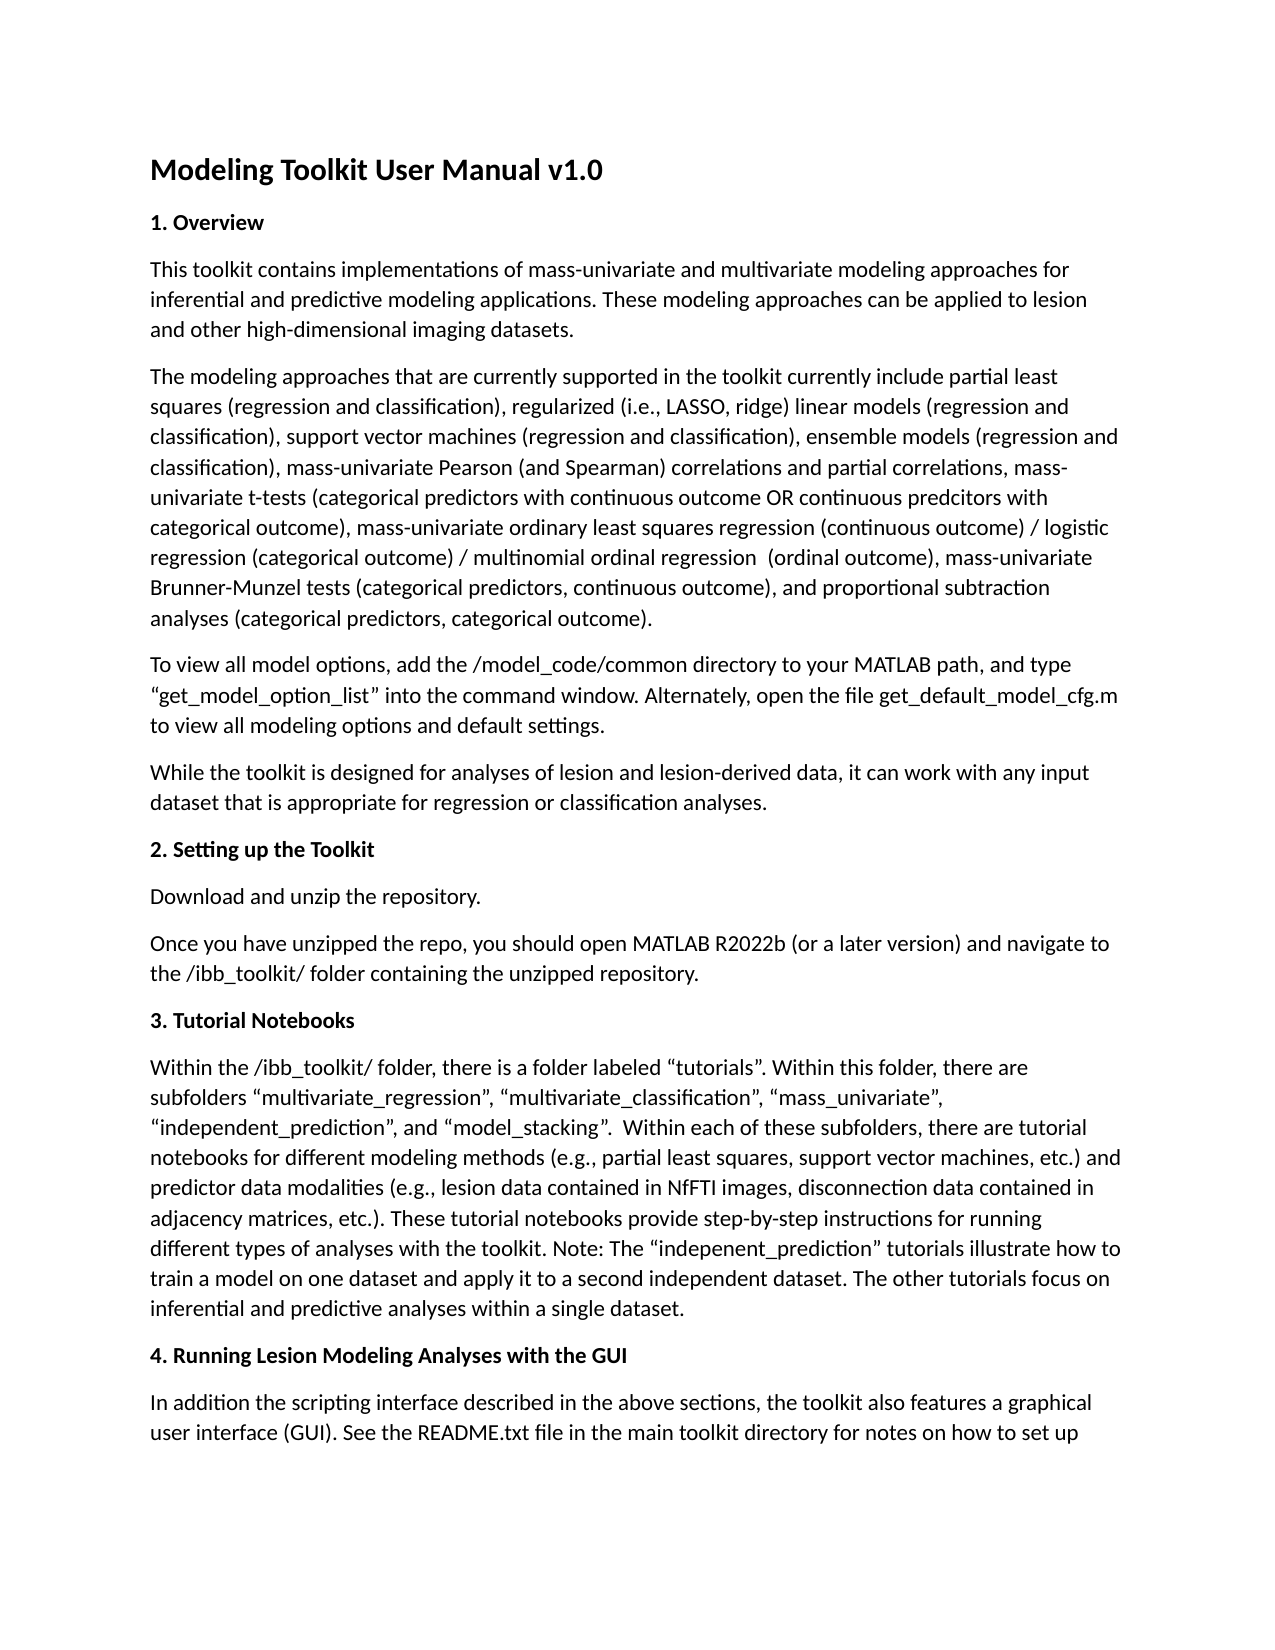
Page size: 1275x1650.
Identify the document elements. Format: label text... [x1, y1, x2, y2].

text 4. Running Lesion Modeling Analyses with the GUI [150, 1341, 1125, 1369]
text To view all model options, add the /model_code/common directory to your MATLAB path, and type “get_model_option_list” into the command window. Alternately, open the file get_default_model_cfg.m to view all modeling options and default settings. [150, 651, 1125, 739]
text Download and unzip the repository. [150, 882, 1125, 910]
text Modeling Toolkit User Manual v1.0 [150, 150, 1125, 188]
text In addition the scripting interface described in the above sections, the toolkit also features a graphical user interface (GUI). See the README.txt file in the main toolkit directory for notes on how to set up [150, 1388, 1125, 1446]
text 1. Overview [150, 208, 1125, 236]
text 3. Tutorial Notebooks [150, 1006, 1125, 1034]
text While the toolkit is designed for analyses of lesion and lesion-derived data, it can work with any input dataset that is appropriate for regression or classification analyses. [150, 758, 1125, 816]
text Within the /ibb_toolkit/ folder, there is a folder labeled “tutorials”. Within this folder, there are subfolders “multivariate_regression”, “multivariate_classification”, “mass_univariate”, “independent_prediction”, and “model_stacking”. Within each of these subfolders, there are tutorial notebooks for different modeling methods (e.g., partial least squares, support vector machines, etc.) and predictor data modalities (e.g., lesion data contained in NfFTI images, disconnection data contained in adjacency matrices, etc.). These tutorial notebooks provide step-by-step instructions for running different types of analyses with the toolkit. Note: The “indepenent_prediction” tutorials illustrate how to train a model on one dataset and apply it to a second independent dataset. The other tutorials focus on inferential and predictive analyses within a single dataset. [150, 1053, 1125, 1322]
text The modeling approaches that are currently supported in the toolkit currently include partial least squares (regression and classification), regularized (i.e., LASSO, ridge) linear models (regression and classification), support vector machines (regression and classification), ensemble models (regression and classification), mass-univariate Pearson (and Spearman) correlations and partial correlations, mass-univariate t-tests (categorical predictors with continuous outcome OR continuous predcitors with categorical outcome), mass-univariate ordinary least squares regression (continuous outcome) / logistic regression (categorical outcome) / multinomial ordinal regression (ordinal outcome), mass-univariate Brunner-Munzel tests (categorical predictors, continuous outcome), and proportional subtraction analyses (categorical predictors, categorical outcome). [150, 362, 1125, 632]
text Once you have unzipped the repo, you should open MATLAB R2022b (or a later version) and navigate to the /ibb_toolkit/ folder containing the unzipped repository. [150, 929, 1125, 987]
text This toolkit contains implementations of mass-univariate and multivariate modeling approaches for inferential and predictive modeling applications. These modeling approaches can be applied to lesion and other high-dimensional imaging datasets. [150, 255, 1125, 343]
text 2. Setting up the Toolkit [150, 835, 1125, 863]
